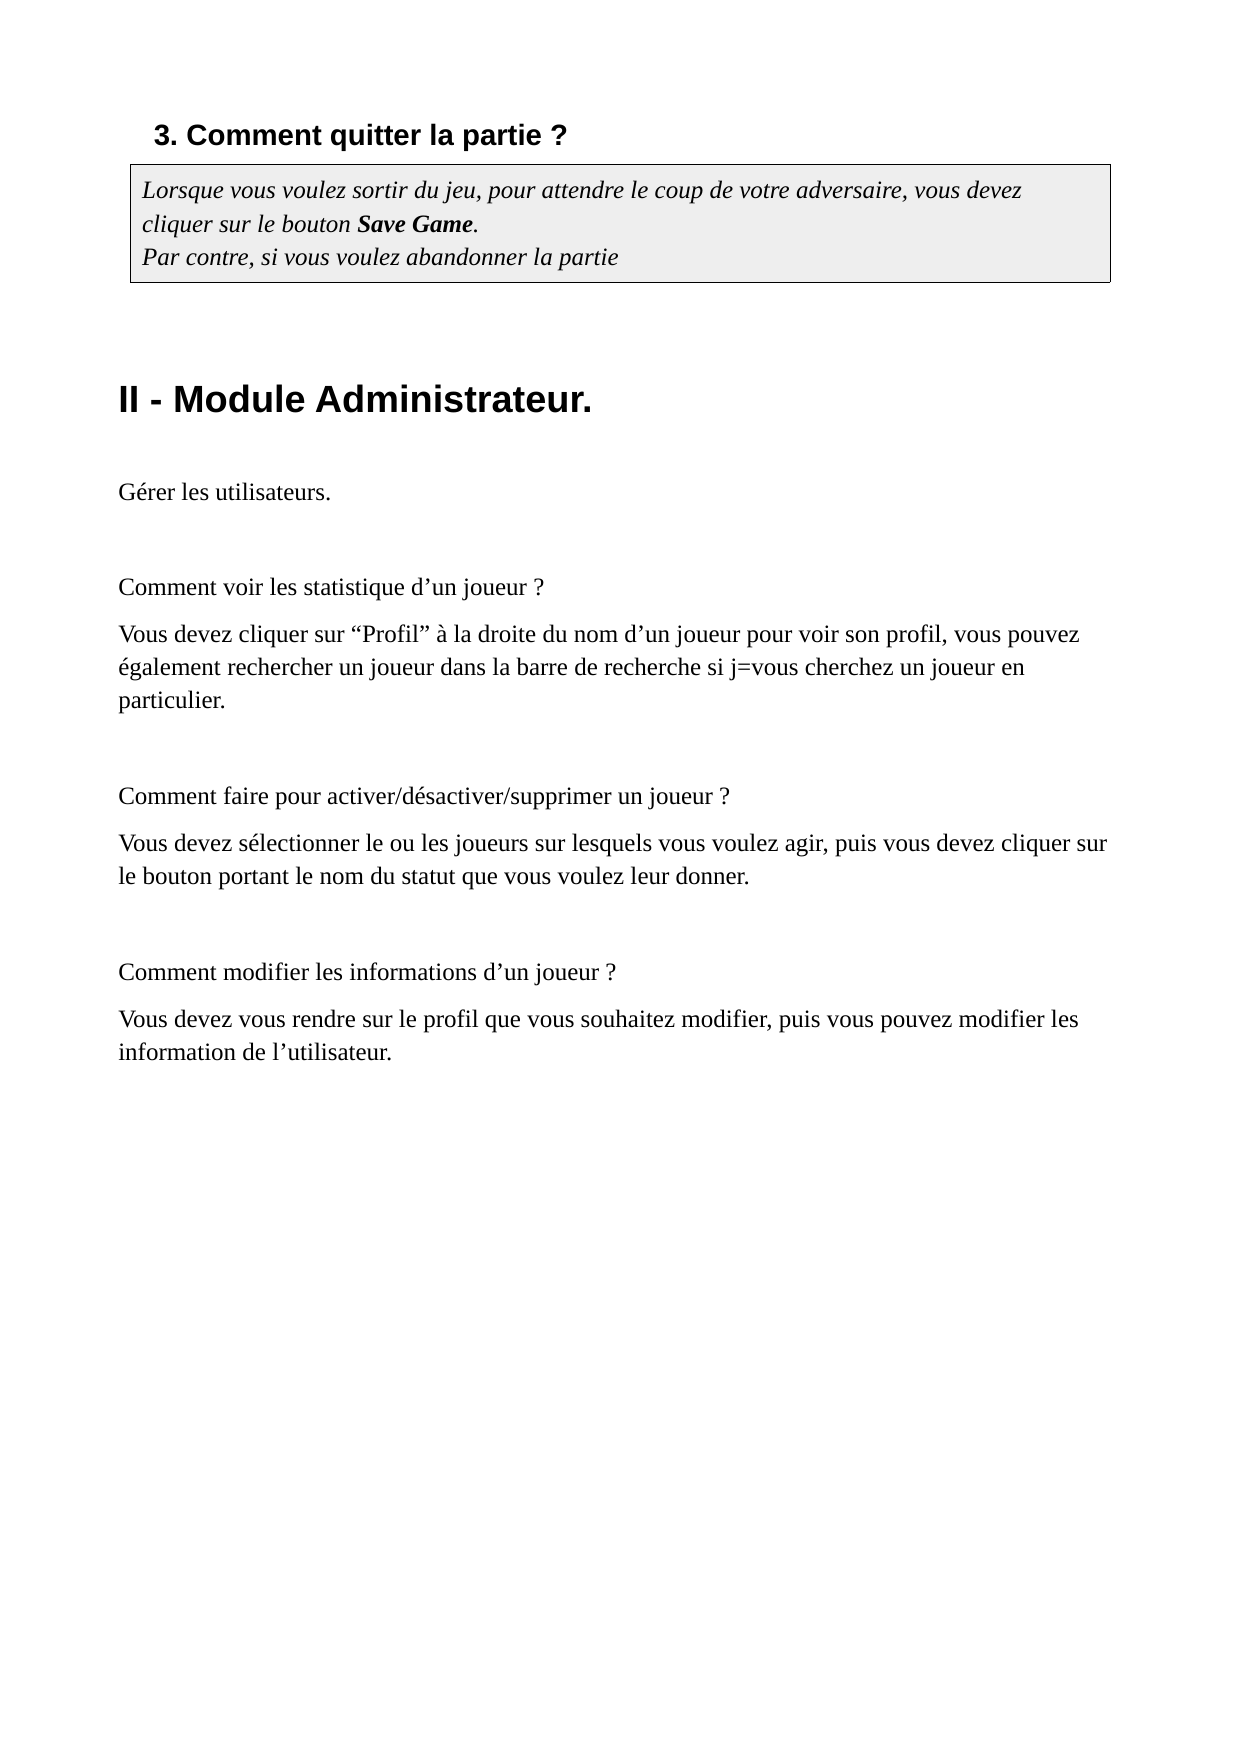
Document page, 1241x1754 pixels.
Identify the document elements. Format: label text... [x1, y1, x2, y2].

text Vous devez sélectionner le ou les joueurs sur lesquels vous voulez agir, puis vous devez cliquer sur le bouton portant le nom du statut que vous voulez leur donner. [118, 828, 1122, 890]
text Comment voir les statistique d’un joueur ? [118, 572, 1122, 601]
text Vous devez cliquer sur “Profil” à la droite du nom d’un joueur pour voir son profil, vous pouvez également rechercher un joueur dans la barre de recherche si j=vous cherchez un joueur en particulier. [118, 619, 1122, 714]
text Comment modifier les informations d’un joueur ? [118, 957, 1122, 985]
text Comment faire pour activer/désactiver/supprimer un joueur ? [118, 781, 1122, 809]
subtitle Module Administrateur. [118, 377, 1122, 464]
text Vous devez vous rendre sur le profil que vous souhaitez modifier, puis vous pouvez modifier les information de l’utilisateur. [118, 1004, 1122, 1066]
subtitle Comment quitter la partie ? [118, 118, 1122, 152]
text Lorsque vous voulez sortir du jeu, pour attendre le coup de votre adversaire, vous devez cliquer sur le bouton Save Game. Par contre, si vous voulez abandonner la partie [131, 165, 1110, 282]
text Gérer les utilisateurs. [118, 477, 1122, 505]
